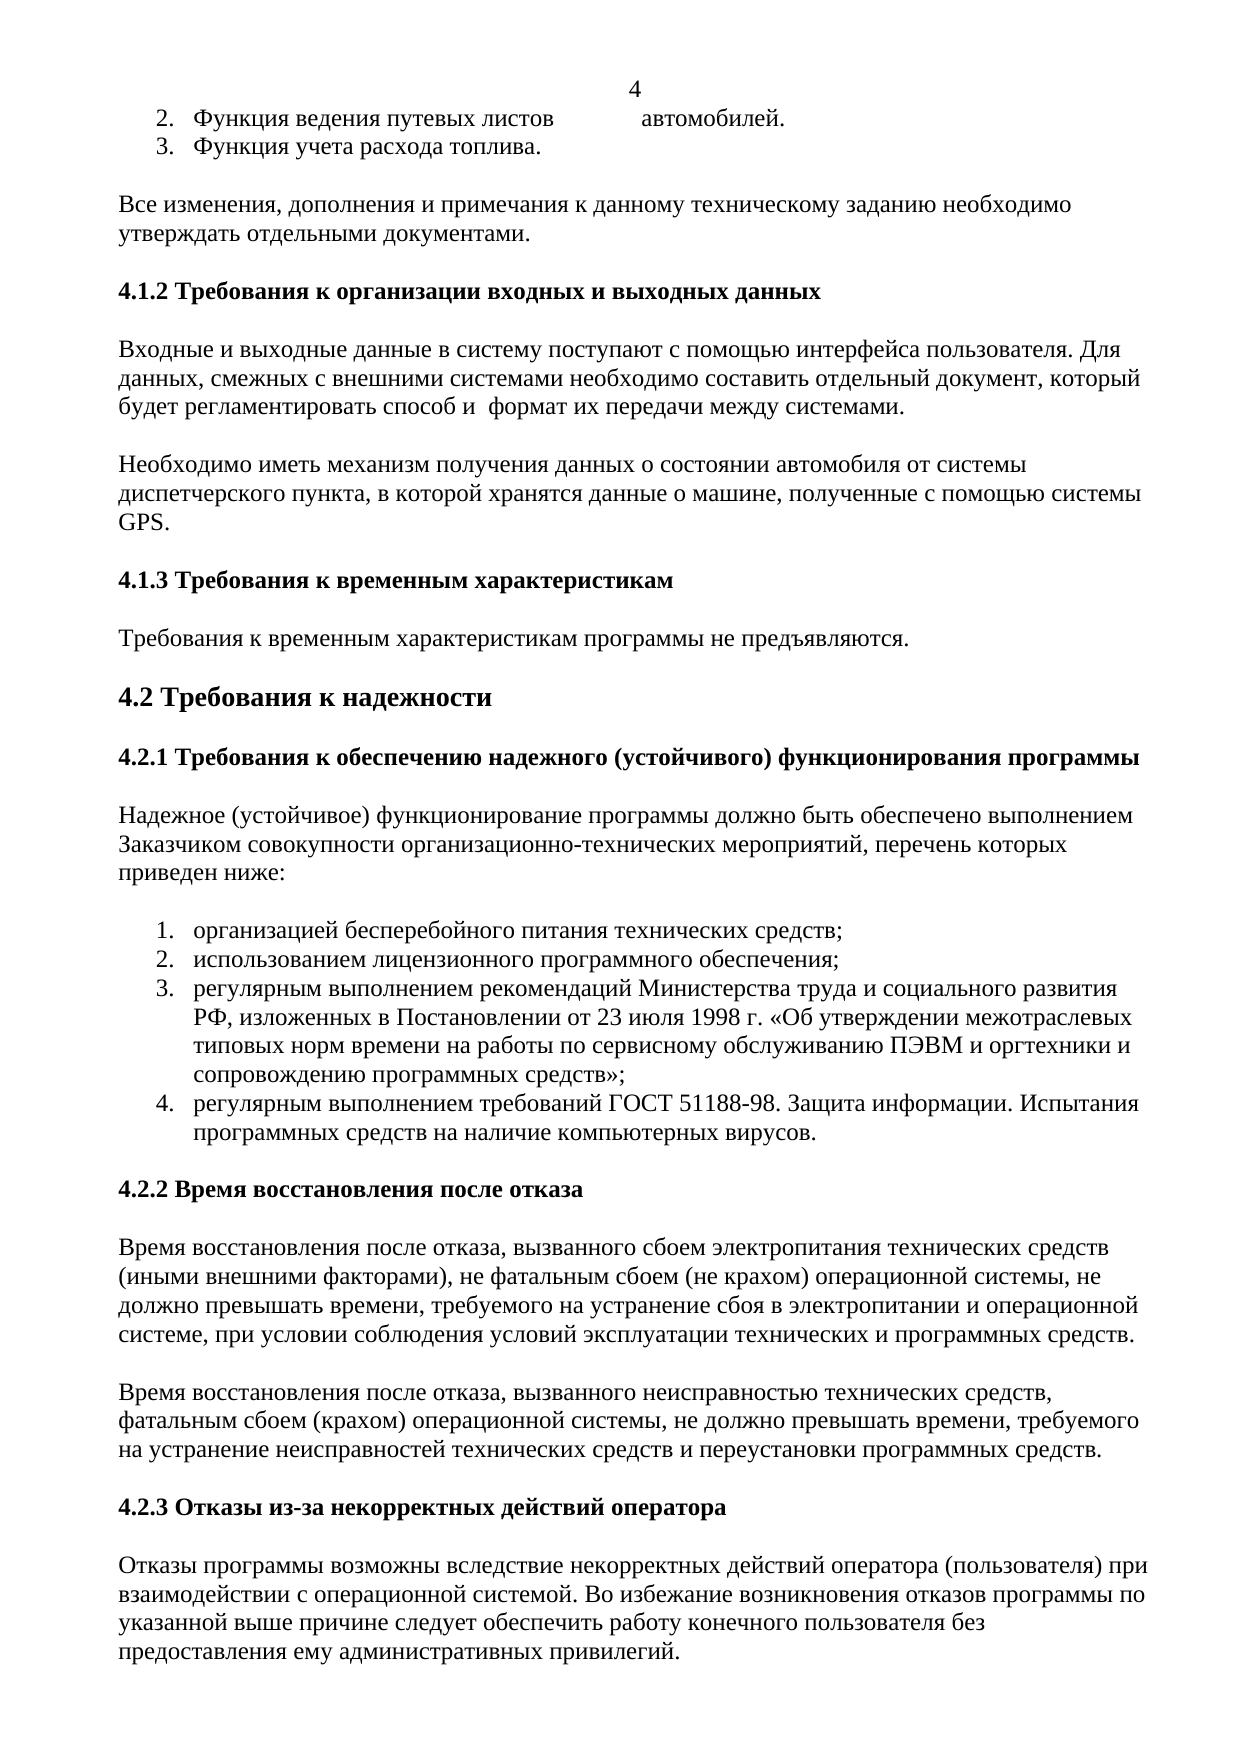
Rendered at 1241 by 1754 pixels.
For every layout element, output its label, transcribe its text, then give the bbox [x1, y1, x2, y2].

text Требования к временным характеристикам программы не предъявляются. [118, 623, 1151, 651]
list регулярным выполнением требований ГОСТ 51188-98. Защита информации. Испытания пpогpаммных сpедств на наличие компьютеpных виpусов. [156, 1088, 1151, 1145]
text Надежное (устойчивое) функционирование программы должно быть обеспечено выполнением Заказчиком совокупности организационно-технических мероприятий, перечень которых приведен ниже: [118, 800, 1151, 886]
list Функция учета расхода топлива. [156, 131, 1151, 160]
text Время восстановления после отказа, вызванного сбоем электропитания технических средств (иными внешними факторами), не фатальным сбоем (не крахом) операционной системы, не должно превышать времени, требуемого на устранение сбоя в электропитании и операционной системе, при условии соблюдения условий эксплуатации технических и программных средств. [118, 1232, 1151, 1347]
text Отказы программы возможны вследствие некорректных действий оператора (пользователя) при взаимодействии с операционной системой. Во избежание возникновения отказов программы по указанной выше причине следует обеспечить работу конечного пользователя без предоставления ему административных привилегий. [118, 1550, 1151, 1665]
subtitle 4.2.1 Требования к обеспечению надежного (устойчивого) функционирования программы [118, 742, 1151, 771]
subtitle 4.1.2 Требования к организации входных и выходных данных [118, 276, 1151, 305]
subtitle 4.2 Требования к надежности [118, 681, 1151, 713]
subtitle Необходимо иметь механизм получения данных о состоянии автомобиля от системы диспетчерского пункта, в которой хранятся данные о машине, полученные с помощью системы GPS. [118, 449, 1151, 536]
text Время восстановления после отказа, вызванного неисправностью технических средств, фатальным сбоем (крахом) операционной системы, не должно превышать времени, требуемого на устранение неисправностей технических средств и переустановки программных средств. [118, 1377, 1151, 1463]
subtitle 4.2.2 Время восстановления после отказа [118, 1174, 1151, 1203]
list организацией бесперебойного питания технических средств; [156, 915, 1151, 944]
subtitle 4.1.3 Требования к временным характеристикам [118, 565, 1151, 593]
subtitle 4.2.3 Отказы из-за некорректных действий оператора [118, 1492, 1151, 1521]
list Функция ведения путевых листов автомобилей. [156, 103, 1151, 131]
subtitle Входные и выходные данные в систему поступают с помощью интерфейса пользователя. Для данных, смежных с внешними системами необходимо составить отдельный документ, который будет регламентировать способ и формат их передачи между системами. [118, 334, 1151, 420]
text Все изменения, дополнения и примечания к данному техническому заданию необходимо утверждать отдельными документами. [118, 189, 1151, 247]
list регулярным выполнением рекомендаций Министерства труда и социального развития РФ, изложенных в Постановлении от 23 июля 1998 г. «Об утверждении межотраслевых типовых норм времени на работы по сервисному обслуживанию ПЭВМ и оргтехники и сопровождению программных средств»; [156, 973, 1151, 1088]
list использованием лицензионного программного обеспечения; [156, 944, 1151, 973]
